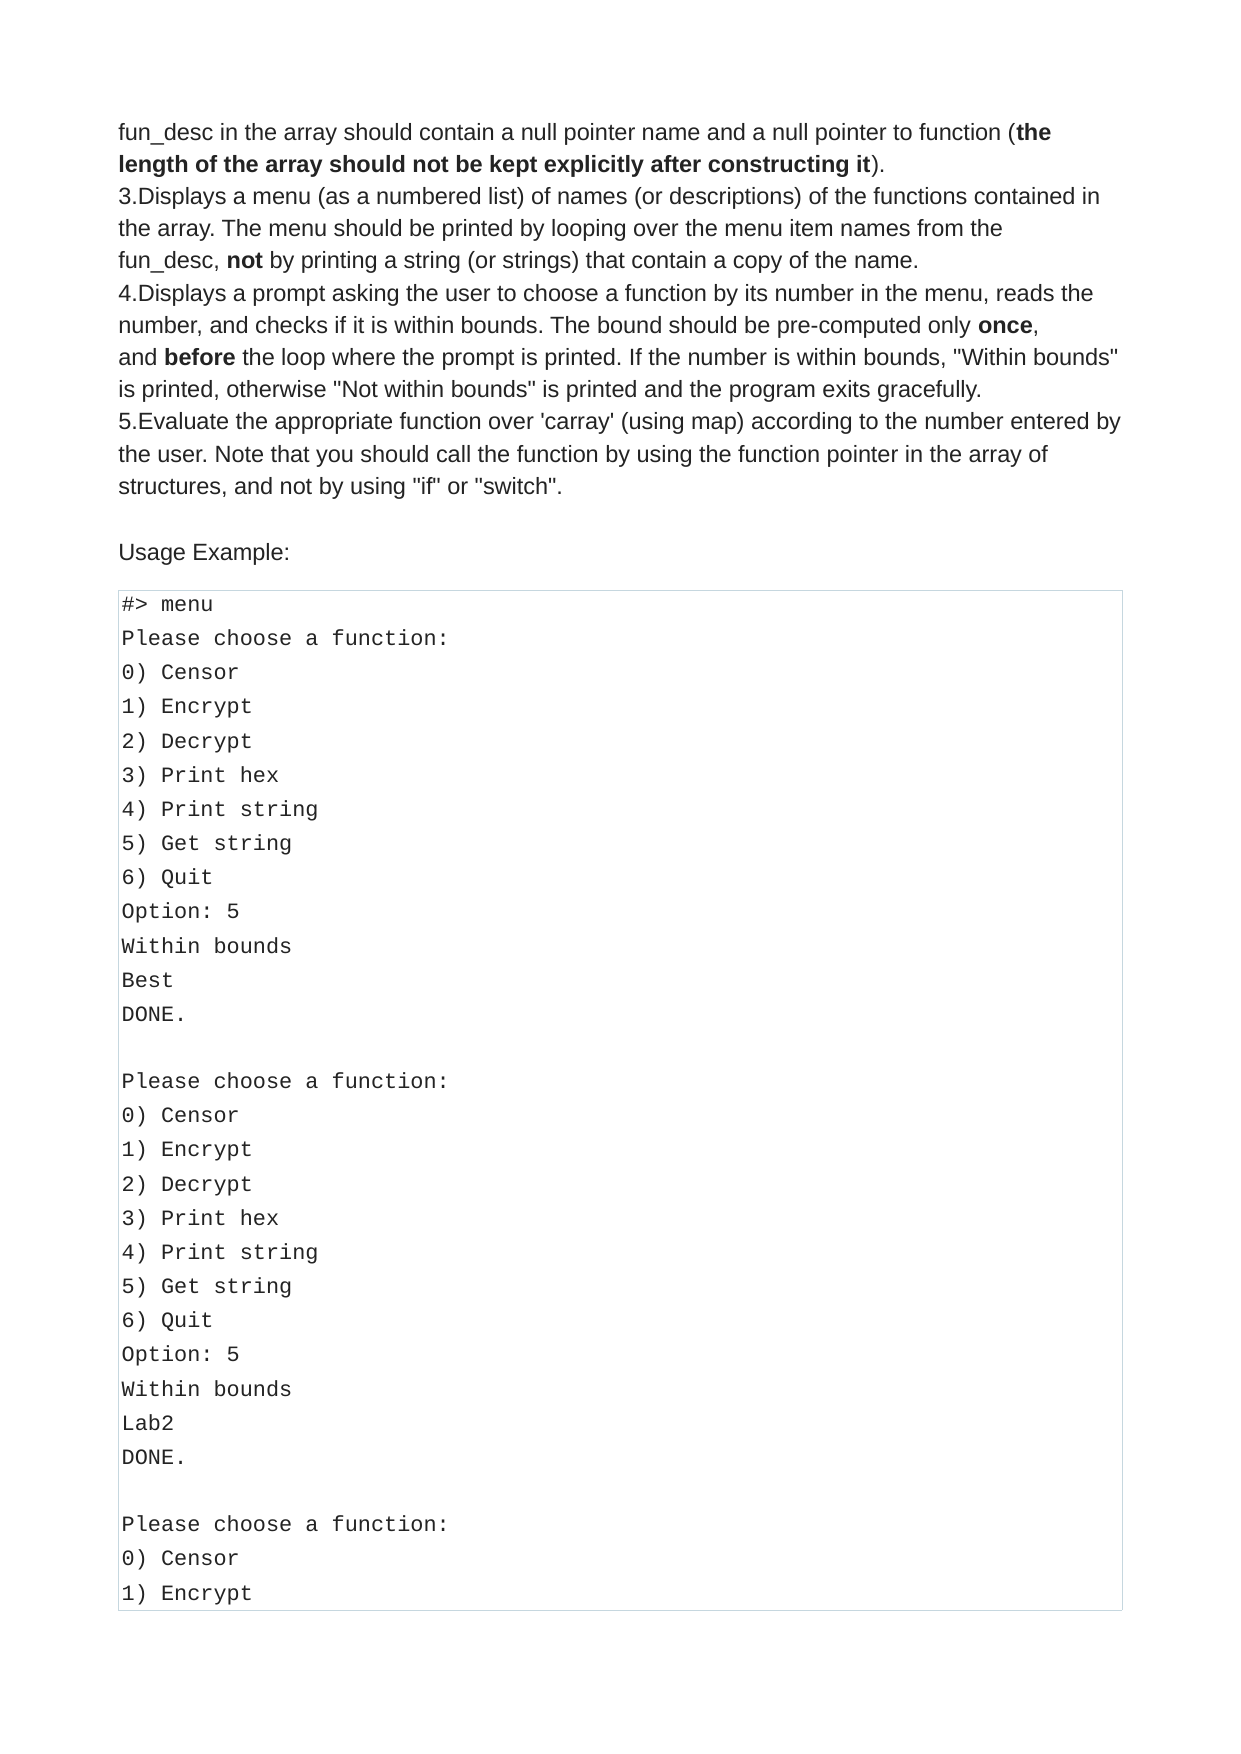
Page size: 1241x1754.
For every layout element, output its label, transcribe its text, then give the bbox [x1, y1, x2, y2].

text 2) Decrypt [119, 1169, 1122, 1198]
text 6) Quit [119, 863, 1122, 891]
text Within bounds [119, 932, 1122, 959]
list Displays a menu (as a numbered list) of names (or descriptions) of the functions contained in the array. The menu should be printed by looping over the menu item names from the fun_desc, not by printing a string (or strings) that contain a copy of the name. [118, 182, 1122, 274]
text 0) Censor [119, 1101, 1122, 1129]
text Option: 5 [119, 1340, 1122, 1368]
text Please choose a function: [119, 1067, 1122, 1095]
text 1) Encrypt [119, 1135, 1122, 1163]
list Evaluate the appropriate function over 'carray' (using map) according to the number entered by the user. Note that you should call the function by using the function pointer in the array of structures, and not by using "if" or "switch". [118, 408, 1122, 499]
list fun_desc in the array should contain a null pointer name and a null pointer to function (the length of the array should not be kept explicitly after constructing it). [118, 118, 1122, 177]
text Please choose a function: [119, 1510, 1122, 1538]
text 5) Get string [119, 1272, 1122, 1300]
text 3) Print hex [119, 1204, 1122, 1232]
text Option: 5 [119, 897, 1122, 925]
text 4) Print string [119, 795, 1122, 823]
text 0) Censor [119, 658, 1122, 686]
text 0) Censor [119, 1544, 1122, 1572]
text 1) Encrypt [119, 692, 1122, 720]
text Usage Example: [118, 504, 1122, 565]
text DONE. [119, 1443, 1122, 1471]
text Please choose a function: [119, 624, 1122, 652]
text DONE. [119, 1000, 1122, 1028]
text 1) Encrypt [119, 1578, 1122, 1610]
text Best [119, 966, 1122, 994]
text 5) Get string [119, 829, 1122, 857]
text 2) Decrypt [119, 727, 1122, 754]
list Displays a prompt asking the user to choose a function by its number in the menu, reads the number, and checks if it is within bounds. The bound should be pre-computed only once, and before the loop where the prompt is printed. If the number is within bounds, "Within bounds" is printed, otherwise "Not within bounds" is printed and the program exits gracefully. [118, 279, 1122, 402]
text #> menu [119, 591, 1122, 618]
text Within bounds [119, 1374, 1122, 1403]
text 6) Quit [119, 1306, 1122, 1334]
text Lab2 [119, 1409, 1122, 1437]
text 4) Print string [119, 1238, 1122, 1266]
text 3) Print hex [119, 761, 1122, 789]
